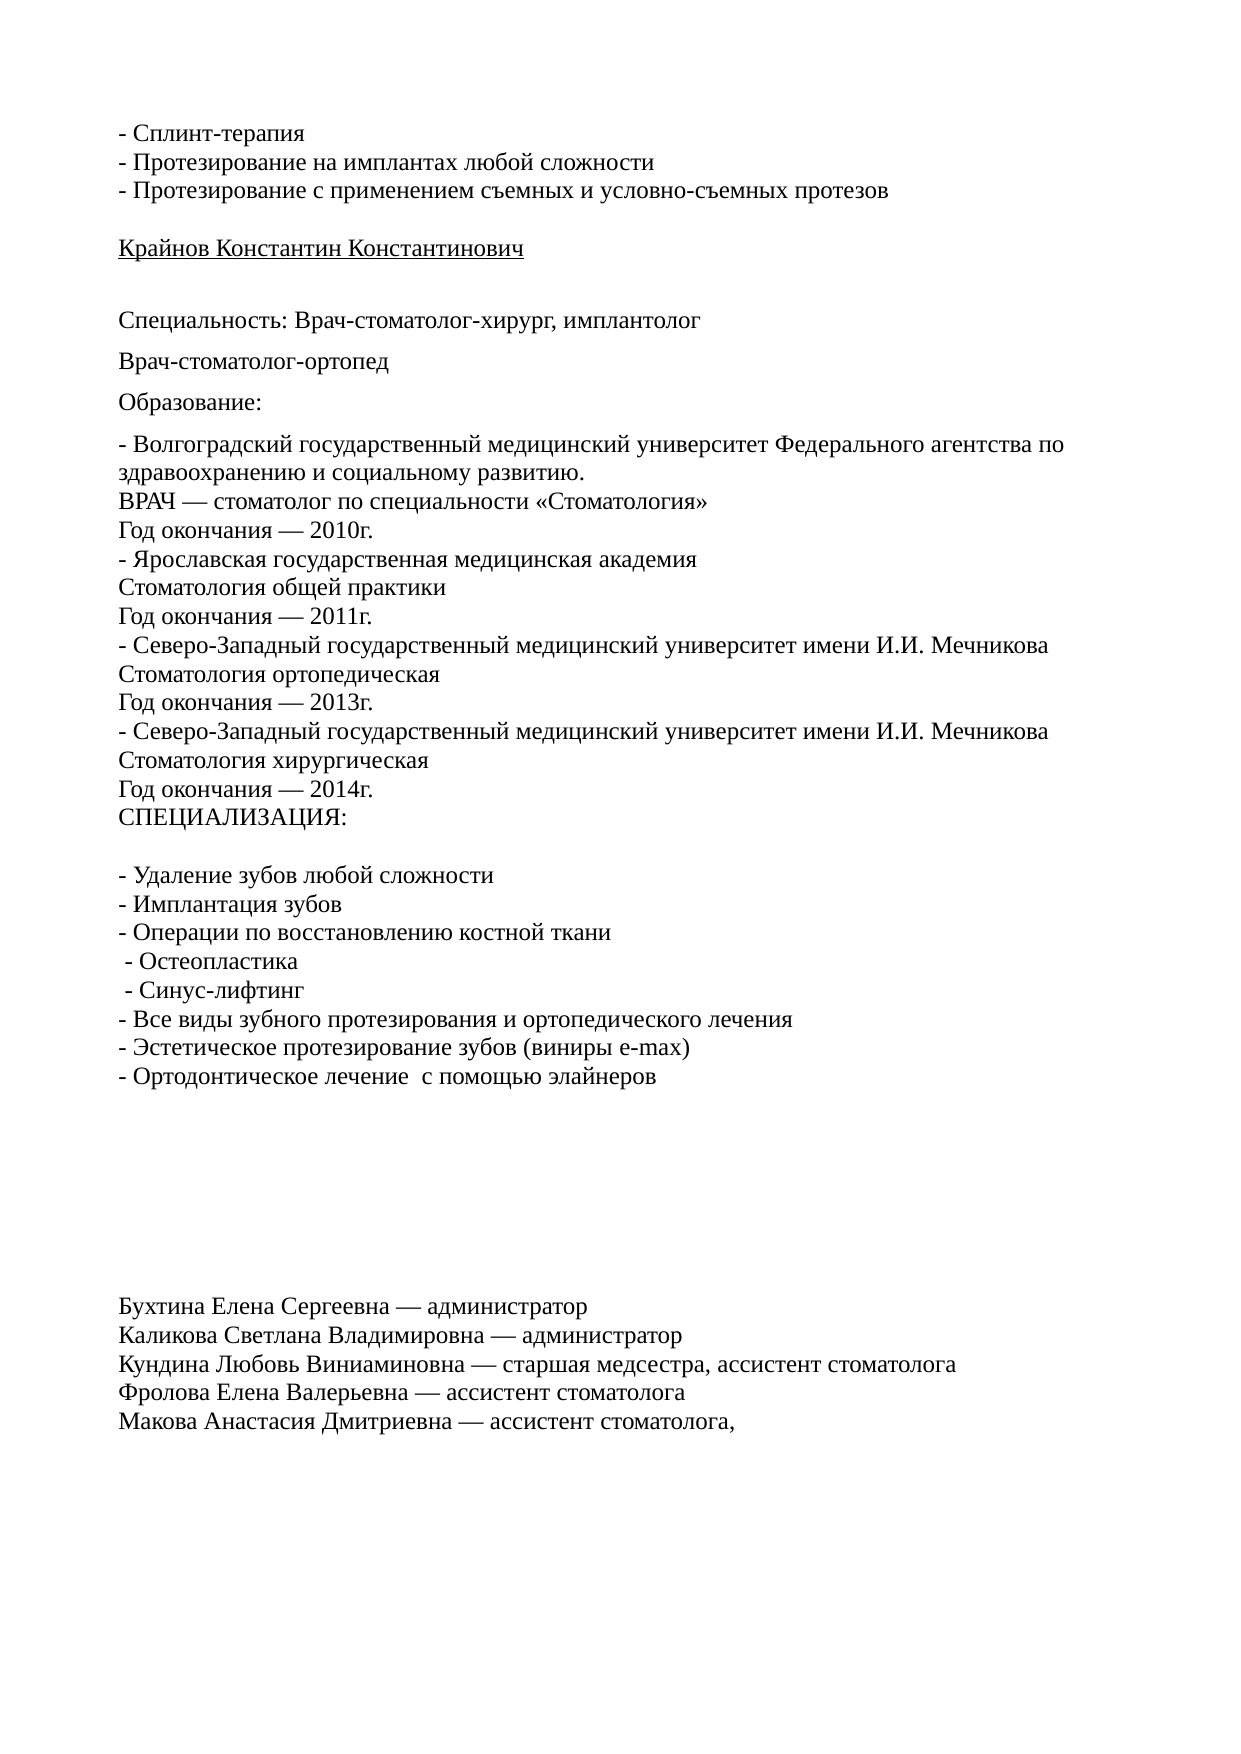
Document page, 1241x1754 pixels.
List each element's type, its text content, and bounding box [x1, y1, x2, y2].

text Макова Анастасия Дмитриевна — ассистент стоматолога, [118, 1406, 1122, 1435]
text ВРАЧ — стоматолог по специальности «Стоматология» [118, 486, 1122, 515]
text Стоматология хирургическая [118, 745, 1122, 774]
text - Ортодонтическое лечение с помощью элайнеров [118, 1061, 1122, 1090]
text СПЕЦИАЛИЗАЦИЯ: [118, 802, 1122, 831]
text Год окончания — 2011г. [118, 601, 1122, 630]
text - Протезирование с применением съемных и условно-съемных протезов [118, 176, 1122, 204]
text - Волгоградский государственный медицинский университет Федерального агентства по здравоохранению и социальному развитию. [118, 429, 1122, 486]
text - Имплантация зубов [118, 889, 1122, 917]
text - Удаление зубов любой сложности [118, 860, 1122, 889]
text - Синус-лифтинг [118, 975, 1122, 1004]
text Образование: [118, 387, 1122, 416]
text - Остеопластика [118, 946, 1122, 975]
text Кундина Любовь Виниаминовна — старшая медсестра, ассистент стоматолога [118, 1349, 1122, 1377]
text Крайнов Константин Константинович [118, 233, 1122, 262]
text - Северо-Западный государственный медицинский университет имени И.И. Мечникова [118, 716, 1122, 745]
text Стоматология ортопедическая [118, 659, 1122, 687]
text - Протезирование на имплантах любой сложности [118, 147, 1122, 176]
text Год окончания — 2013г. [118, 687, 1122, 716]
text Бухтина Елена Сергеевна — администратор [118, 1291, 1122, 1320]
text - Северо-Западный государственный медицинский университет имени И.И. Мечникова [118, 630, 1122, 659]
text Стоматология общей практики [118, 572, 1122, 601]
text Фролова Елена Валерьевна — ассистент стоматолога [118, 1377, 1122, 1406]
text Каликова Светлана Владимировна — администратор [118, 1320, 1122, 1349]
text Год окончания — 2010г. [118, 515, 1122, 544]
text - Сплинт-терапия [118, 118, 1122, 147]
text - Эстетическое протезирование зубов (виниры e-max) [118, 1032, 1122, 1061]
text - Все виды зубного протезирования и ортопедического лечения [118, 1004, 1122, 1032]
text - Ярославская государственная медицинская академия [118, 544, 1122, 572]
text Год окончания — 2014г. [118, 774, 1122, 802]
text Специальность: Врач-стоматолог-хирург, имплантолог [118, 305, 1122, 334]
text Врач-стоматолог-ортопед [118, 346, 1122, 375]
text - Операции по восстановлению костной ткани [118, 917, 1122, 946]
